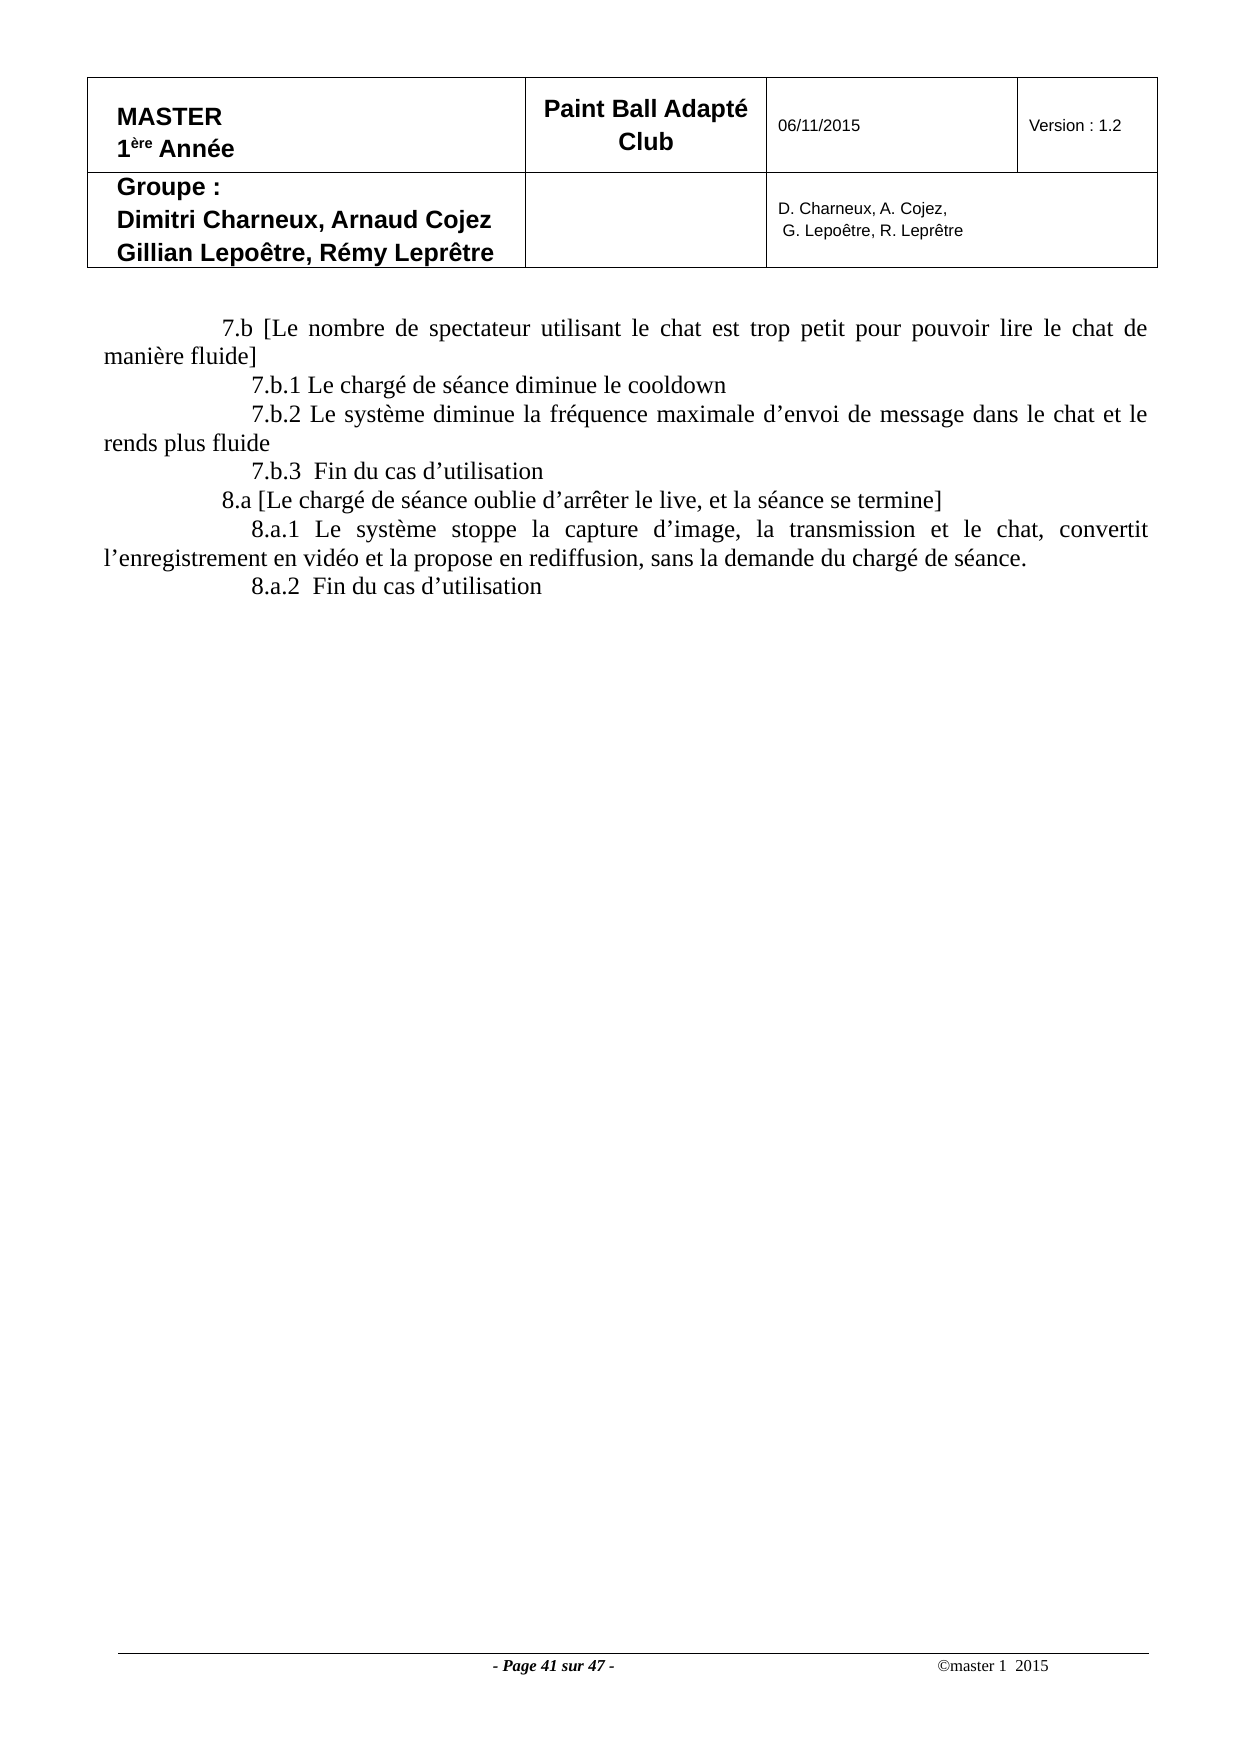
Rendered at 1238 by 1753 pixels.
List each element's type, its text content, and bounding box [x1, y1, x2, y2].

text 7.b.3 Fin du cas d’utilisation [103, 456, 1149, 485]
text 7.b [Le nombre de spectateur utilisant le chat est trop petit pour pouvoir lire le chat de manière fluide] [103, 313, 1149, 370]
text 7.b.2 Le système diminue la fréquence maximale d’envoi de message dans le chat et le rends plus fluide [103, 399, 1149, 456]
text 8.a [Le chargé de séance oublie d’arrêter le live, et la séance se termine] [103, 485, 1149, 514]
text 7.b.1 Le chargé de séance diminue le cooldown [103, 370, 1149, 399]
text 8.a.2 Fin du cas d’utilisation [103, 571, 1149, 600]
text 8.a.1 Le système stoppe la capture d’image, la transmission et le chat, convertit l’enregistrement en vidéo et la propose en rediffusion, sans la demande du chargé de séance. [103, 514, 1149, 571]
